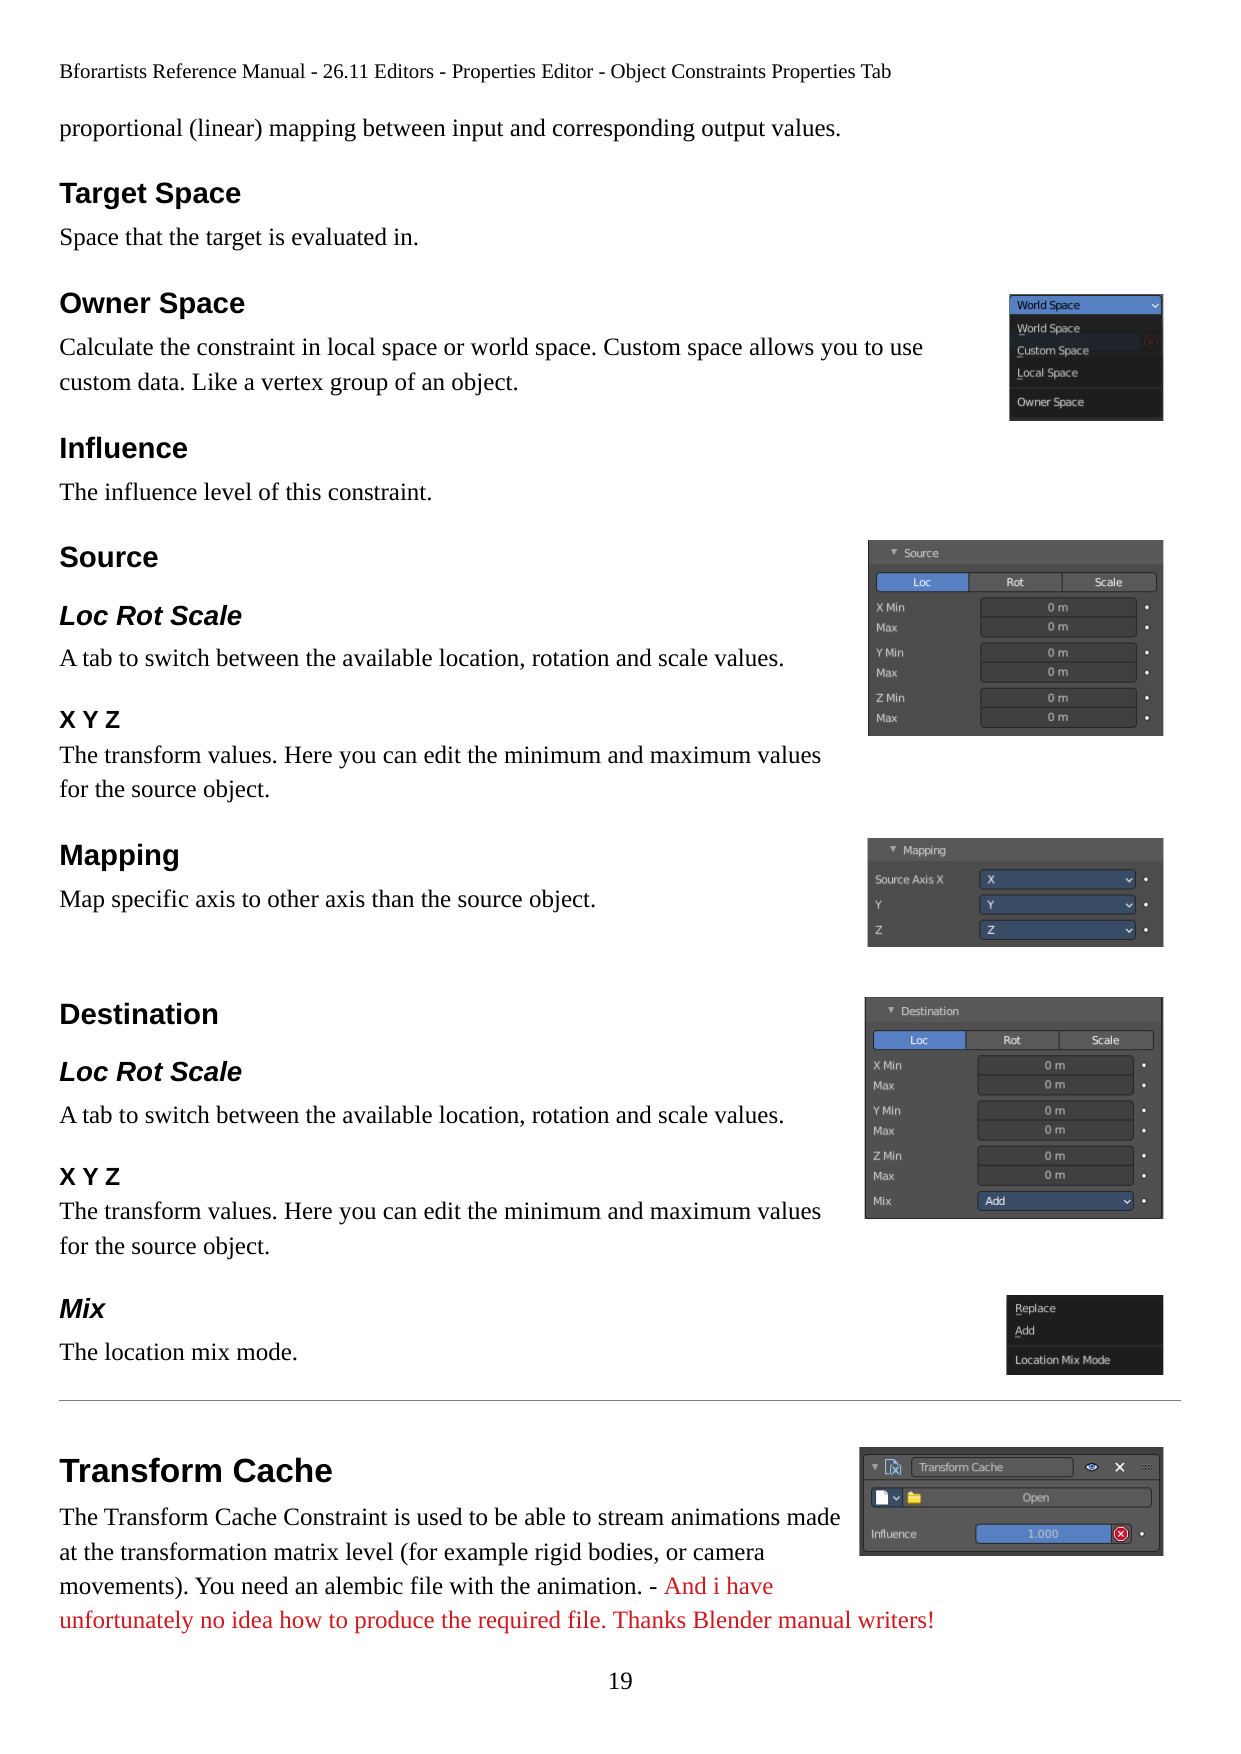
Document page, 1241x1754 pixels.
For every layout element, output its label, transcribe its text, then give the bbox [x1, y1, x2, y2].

subtitle X Y Z [59, 705, 868, 734]
subtitle Target Space [59, 176, 1181, 210]
subtitle Owner Space [59, 286, 1181, 320]
text Calculate the constraint in local space or world space. Custom space allows you to use custom data. Like a vertex group of an object. [59, 332, 1009, 396]
subtitle Destination [59, 997, 864, 1031]
subtitle [1164, 1451, 1181, 1489]
subtitle [1164, 1162, 1181, 1190]
picture [1006, 1295, 1164, 1375]
text The location mix mode. [59, 1337, 1006, 1366]
subtitle [1164, 705, 1181, 734]
picture [867, 838, 1164, 947]
text [1164, 1337, 1181, 1366]
text Space that the target is evaluated in. [59, 222, 1181, 251]
subtitle [1164, 599, 1181, 631]
subtitle [1164, 997, 1181, 1031]
text proportional (linear) mapping between input and corresponding output values. [59, 113, 1181, 141]
picture [864, 997, 1164, 1219]
subtitle Loc Rot Scale [59, 599, 868, 631]
subtitle [1164, 540, 1181, 574]
subtitle Source [59, 540, 868, 574]
picture [1009, 294, 1164, 421]
subtitle [1164, 838, 1181, 872]
subtitle X Y Z [59, 1162, 864, 1190]
text Map specific axis to other axis than the source object. [59, 884, 867, 913]
text The Transform Cache Constraint is used to be able to stream animations made at the transformation matrix level (for example rigid bodies, or camera movements). You need an alembic file with the animation. - And i have unfortunately no idea how to produce the required file. Thanks Blender manual writers! [59, 1502, 1181, 1634]
subtitle Transform Cache [59, 1451, 859, 1489]
text The transform values. Here you can edit the minimum and maximum values for the source object. [59, 740, 1181, 803]
subtitle Influence [59, 431, 1181, 464]
picture [868, 540, 1164, 736]
text The influence level of this constraint. [59, 477, 1181, 506]
text The transform values. Here you can edit the minimum and maximum values for the source object. [59, 1196, 1181, 1260]
text A tab to switch between the available location, rotation and scale values. [59, 1100, 864, 1129]
subtitle Mix [59, 1292, 1181, 1324]
picture [859, 1447, 1164, 1556]
subtitle Mapping [59, 838, 867, 872]
text A tab to switch between the available location, rotation and scale values. [59, 643, 868, 672]
subtitle [1164, 1056, 1181, 1088]
subtitle Loc Rot Scale [59, 1056, 864, 1088]
